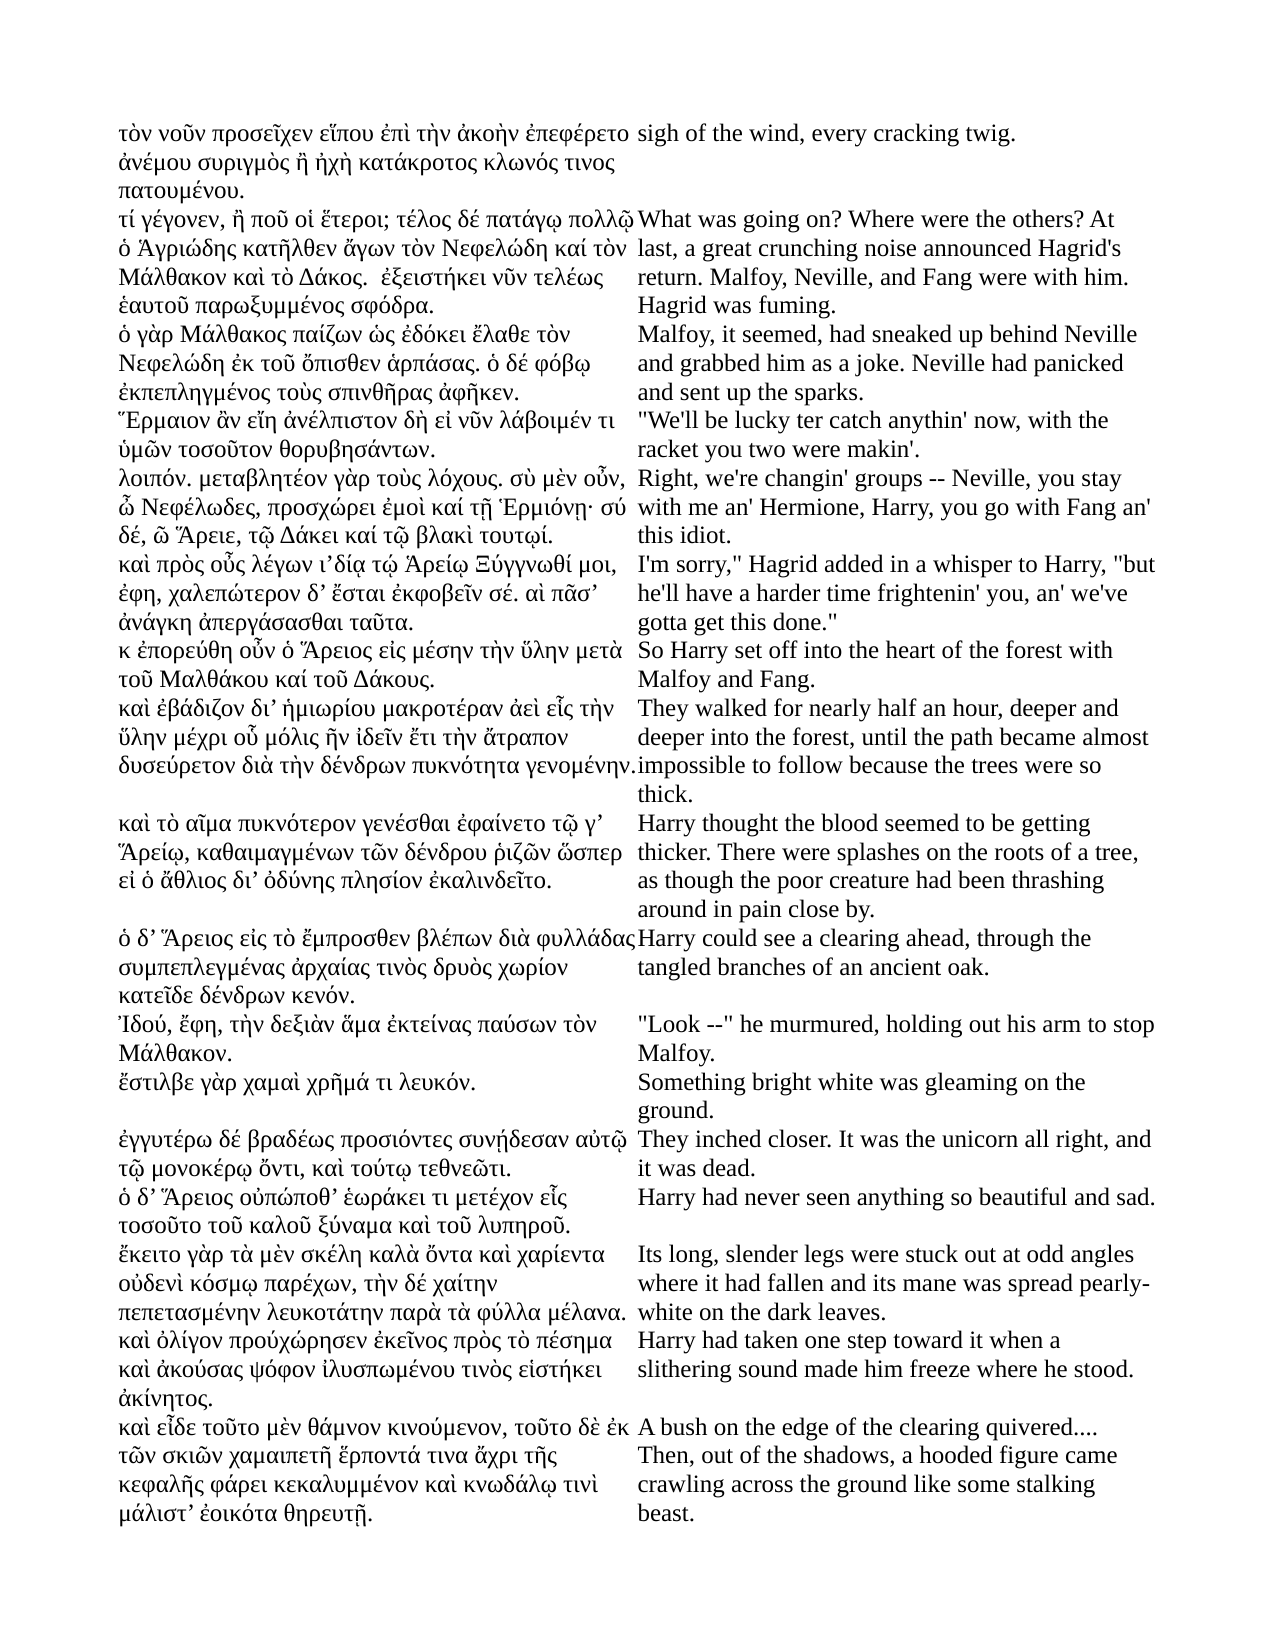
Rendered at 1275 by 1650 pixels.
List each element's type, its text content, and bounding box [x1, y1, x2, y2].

table_cell A bush on the edge of the clearing quivered.... Then, out of the shadows, a hooded figure came crawling across the ground like some stalking beast. [637, 1412, 1157, 1527]
table_cell ἔστιλβε γὰρ χαμαὶ χρῆμά τι λευκόν. [118, 1067, 637, 1124]
table_cell λοιπόν. μεταβλητέον γὰρ τοὺς λόχους. σὺ μὲν οὖν, ὦ Νεφέλωδες, προσχώρει ἐμοὶ καί τῇ Ἑρμιόνῃ· σύ δέ, ῶ Ἅρειε, τῷ Δάκει καί τῷ βλακὶ τουτῳί. [118, 463, 637, 549]
table_cell καὶ ἐβάδιζον δι’ ἡμιωρίου μακροτέραν ἀεὶ εἷς τὴν ὕλην μέχρι οὗ μόλις ῆν ἰδεῖν ἔτι τὴν ἄτραπον δυσεύρετον διὰ τὴν δένδρων πυκνότητα γενομένην. [118, 693, 637, 808]
table_cell τί γέγονεν, ἢ ποῦ οἱ ἕτεροι; τέλος δέ πατάγῳ πολλῷ ὁ Ἁγριώδης κατῆλθεν ἄγων τὸν Νεφελώδη καί τὸν Μάλθακον καὶ τὸ Δάκος. ἐξειστήκει νῦν τελέως ἑαυτοῦ παρωξυμμένος σφόδρα. [118, 204, 637, 319]
table_cell Right, we're changin' groups -- Neville, you stay with me an' Hermione, Harry, you go with Fang an' this idiot. [637, 463, 1157, 549]
table_cell Ἰδού, ἔφη, τὴν δεξιὰν ἅμα ἐκτείνας παύσων τὸν Μάλθακον. [118, 1009, 637, 1067]
table_cell Its long, slender legs were stuck out at odd angles where it had fallen and its mane was spread pearly-white on the dark leaves. [637, 1239, 1157, 1326]
table_cell What was going on? Where were the others? At last, a great crunching noise announced Hagrid's return. Malfoy, Neville, and Fang were with him. Hagrid was fuming. [637, 204, 1157, 319]
table_cell ἐγγυτέρω δέ βραδέως προσιόντες συνῄδεσαν αὐτῷ τῷ μονοκέρῳ ὄντι, καὶ τούτῳ τεθνεῶτι. [118, 1124, 637, 1182]
table_cell sigh of the wind, every cracking twig. [637, 118, 1157, 204]
table_cell Harry had taken one step toward it when a slithering sound made him freeze where he stood. [637, 1326, 1157, 1412]
table_cell ὁ δ’ Ἅρειος οὐπώποθ’ ἑωράκει τι μετέχον εἷς τοσοῦτο τοῦ καλοῦ ξύναμα καὶ τοῦ λυπηροῦ. [118, 1182, 637, 1239]
table_cell "We'll be lucky ter catch anythin' now, with the racket you two were makin'. [637, 406, 1157, 463]
table_cell They inched closer. It was the unicorn all right, and it was dead. [637, 1124, 1157, 1182]
table_cell ὁ γὰρ Μάλθακος παίζων ὡς ἐδόκει ἔλαθε τὸν Νεφελώδη ἐκ τοῦ ὄπισθεν ἁρπάσας. ὁ δέ φόβῳ ἐκπεπληγμένος τοὺς σπινθῆρας ἀφῆκεν. [118, 319, 637, 406]
table_cell Something bright white was gleaming on the ground. [637, 1067, 1157, 1124]
table_cell I'm sorry," Hagrid added in a whisper to Harry, "but he'll have a harder time frightenin' you, an' we've gotta get this done." [637, 549, 1157, 636]
table_cell Malfoy, it seemed, had sneaked up behind Neville and grabbed him as a joke. Neville had panicked and sent up the sparks. [637, 319, 1157, 406]
table_cell "Look --" he murmured, holding out his arm to stop Malfoy. [637, 1009, 1157, 1067]
table_cell τὸν νοῦν προσεῖχεν εἵπου ἐπὶ τὴν ἀκοὴν ἐπεφέρετο ἀνέμου συριγμὸς ἢ ἠχὴ κατάκροτος κλωνός τινος πατουμένου. [118, 118, 637, 204]
table_cell Harry had never seen anything so beautiful and sad. [637, 1182, 1157, 1239]
table_cell So Harry set off into the heart of the forest with Malfoy and Fang. [637, 636, 1157, 693]
table_cell Harry could see a clearing ahead, through the tangled branches of an ancient oak. [637, 923, 1157, 1009]
table_cell ὁ δ’ Ἅρειος εἰς τὸ ἔμπροσθεν βλέπων διὰ φυλλάδας συμπεπλεγμένας ἀρχαίας τινὸς δρυὸς χωρίον κατεῖδε δένδρων κενόν. [118, 923, 637, 1009]
table_cell They walked for nearly half an hour, deeper and deeper into the forest, until the path became almost impossible to follow because the trees were so thick. [637, 693, 1157, 808]
table_cell καὶ εἶδε τοῦτο μὲν θάμνον κινούμενον, τοῦτο δὲ ἐκ τῶν σκιῶν χαμαιπετῆ ἕρποντά τινα ἄχρι τῆς κεφαλῆς φάρει κεκαλυμμένον καὶ κνωδάλῳ τινὶ μάλιστ’ ἐοικότα θηρευτῇ. [118, 1412, 637, 1527]
table_cell Ἕρμαιον ἂν εἴη ἀνέλπιστον δὴ εἰ νῦν λάβοιμέν τι ὑμῶν τοσοῦτον θορυβησάντων. [118, 406, 637, 463]
table_cell καὶ τὸ αῖμα πυκνότερον γενέσθαι ἐφαίνετο τῷ γ’ Ἅρείῳ, καθαιμαγμένων τῶν δένδρου ῥιζῶν ὥσπερ εἰ ὁ ἄθλιος δι’ ὀδύνης πλησίον ἐκαλινδεῖτο. [118, 808, 637, 923]
table_cell καὶ πρὸς οὖς λέγων ι’δίᾳ τῴ Ἁρείῳ Ξύγγνωθί μοι, ἐφη, χαλεπώτερον δ’ ἔσται ἐκφοβεῖν σέ. αὶ πᾶσ’ ἀνάγκη ἀπεργάσασθαι ταῦτα. [118, 549, 637, 636]
table_cell ἔκειτο γὰρ τὰ μὲν σκέλη καλὰ ὄντα καὶ χαρίεντα οὐδενὶ κόσμῳ παρέχων, τὴν δέ χαίτην πεπετασμένην λευκοτάτην παρὰ τὰ φύλλα μέλανα. [118, 1239, 637, 1326]
table_cell Harry thought the blood seemed to be getting thicker. There were splashes on the roots of a tree, as though the poor creature had been thrashing around in pain close by. [637, 808, 1157, 923]
table_cell κ ἐπορεύθη οὖν ὁ Ἅρειος εἰς μέσην τὴν ὕλην μετὰ τοῦ Μαλθάκου καί τοῦ Δάκους. [118, 636, 637, 693]
table_cell καὶ ὀλίγον προύχώρησεν ἐκεῖνος πρὸς τὸ πέσημα καὶ ἀκούσας ψόφον ἰλυσπωμένου τινὸς εἱστήκει ἀκίνητος. [118, 1326, 637, 1412]
